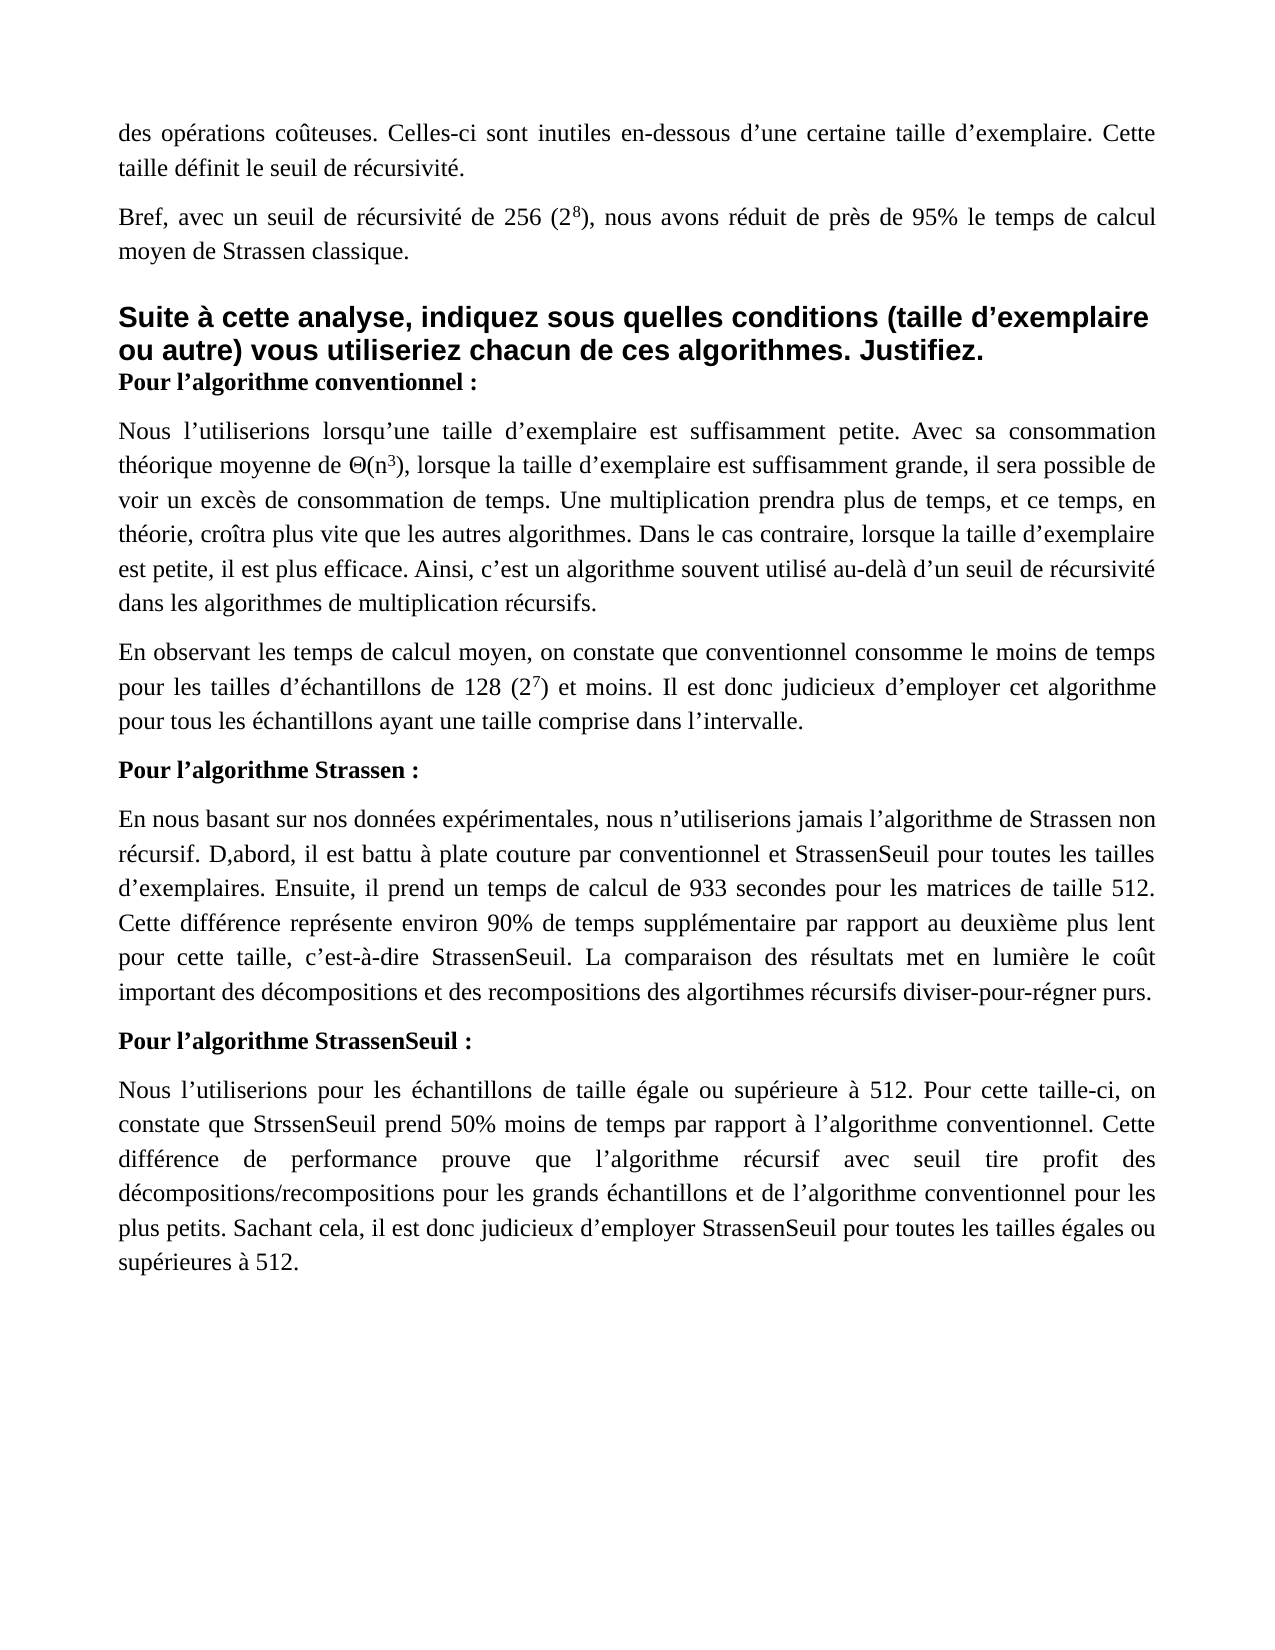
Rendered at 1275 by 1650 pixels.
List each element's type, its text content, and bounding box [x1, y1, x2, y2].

text Bref, avec un seuil de récursivité de 256 (28), nous avons réduit de près de 95% le temps de calcul moyen de Strassen classique. [118, 202, 1157, 265]
text Pour l’algorithme StrassenSeuil : [118, 1026, 1157, 1055]
text Pour l’algorithme Strassen : [118, 755, 1157, 784]
text Nous l’utiliserions lorsqu’une taille d’exemplaire est suffisamment petite. Avec sa consommation théorique moyenne de Θ(n3), lorsque la taille d’exemplaire est suffisamment grande, il sera possible de voir un excès de consommation de temps. Une multiplication prendra plus de temps, et ce temps, en théorie, croîtra plus vite que les autres algorithmes. Dans le cas contraire, lorsque la taille d’exemplaire est petite, il est plus efficace. Ainsi, c’est un algorithme souvent utilisé au-delà d’un seuil de récursivité dans les algorithmes de multiplication récursifs. [118, 416, 1157, 617]
text Pour l’algorithme conventionnel : [118, 367, 1157, 396]
subtitle Suite à cette analyse, indiquez sous quelles conditions (taille d’exemplaire ou autre) vous utiliseriez chacun de ces algorithmes. Justifiez. [118, 300, 1157, 367]
text Nous l’utiliserions pour les échantillons de taille égale ou supérieure à 512. Pour cette taille-ci, on constate que StrssenSeuil prend 50% moins de temps par rapport à l’algorithme conventionnel. Cette différence de performance prouve que l’algorithme récursif avec seuil tire profit des décompositions/recompositions pour les grands échantillons et de l’algorithme conventionnel pour les plus petits. Sachant cela, il est donc judicieux d’employer StrassenSeuil pour toutes les tailles égales ou supérieures à 512. [118, 1075, 1157, 1276]
text En nous basant sur nos données expérimentales, nous n’utiliserions jamais l’algorithme de Strassen non récursif. D,abord, il est battu à plate couture par conventionnel et StrassenSeuil pour toutes les tailles d’exemplaires. Ensuite, il prend un temps de calcul de 933 secondes pour les matrices de taille 512. Cette différence représente environ 90% de temps supplémentaire par rapport au deuxième plus lent pour cette taille, c’est-à-dire StrassenSeuil. La comparaison des résultats met en lumière le coût important des décompositions et des recompositions des algortihmes récursifs diviser-pour-régner purs. [118, 804, 1157, 1006]
text En observant les temps de calcul moyen, on constate que conventionnel consomme le moins de temps pour les tailles d’échantillons de 128 (27) et moins. Il est donc judicieux d’employer cet algorithme pour tous les échantillons ayant une taille comprise dans l’intervalle. [118, 637, 1157, 735]
text des opérations coûteuses. Celles-ci sont inutiles en-dessous d’une certaine taille d’exemplaire. Cette taille définit le seuil de récursivité. [118, 118, 1157, 181]
